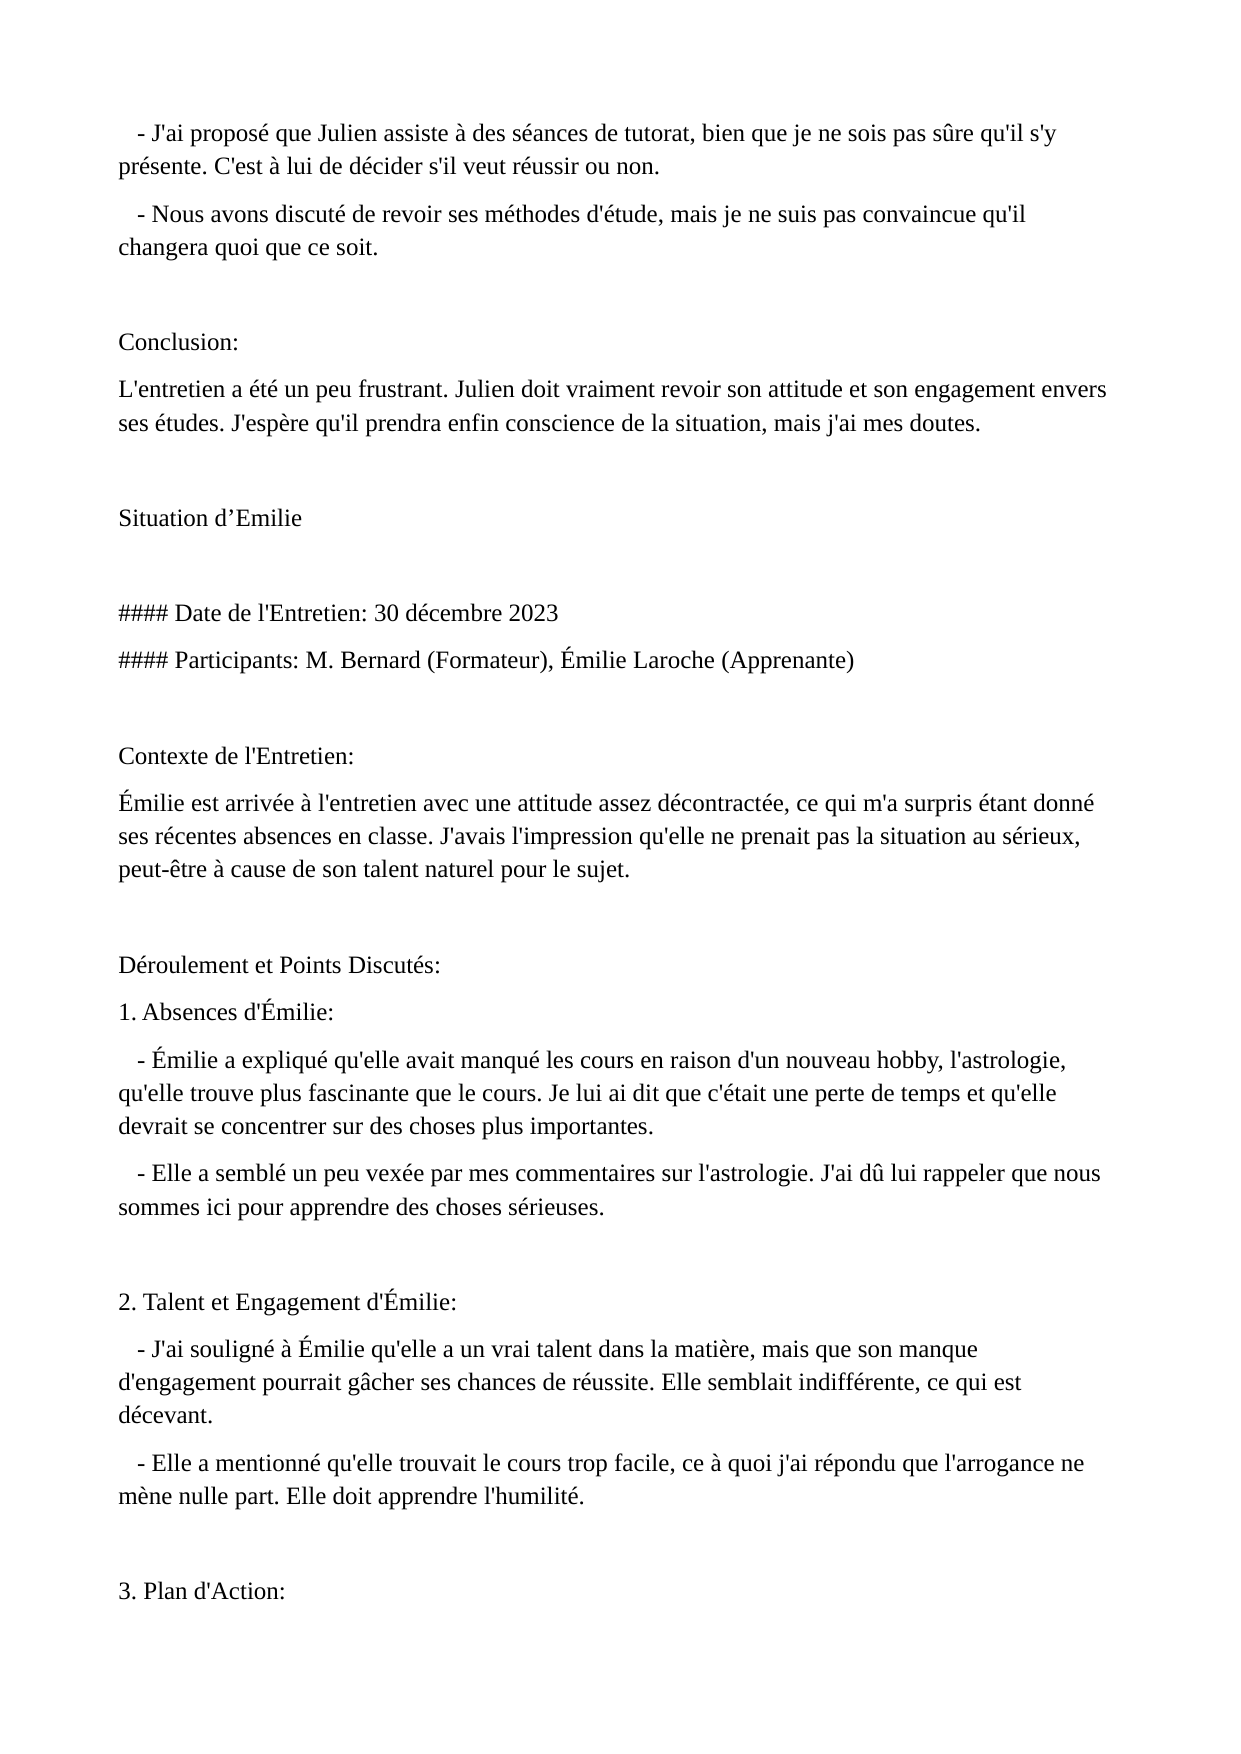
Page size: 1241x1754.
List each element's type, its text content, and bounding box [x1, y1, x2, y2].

text Émilie est arrivée à l'entretien avec une attitude assez décontractée, ce qui m'a surpris étant donné ses récentes absences en classe. J'avais l'impression qu'elle ne prenait pas la situation au sérieux, peut-être à cause de son talent naturel pour le sujet. [118, 788, 1122, 883]
text 2. Talent et Engagement d'Émilie: [118, 1287, 1122, 1316]
text 1. Absences d'Émilie: [118, 997, 1122, 1026]
text Situation d’Emilie [118, 503, 1122, 532]
text Conclusion: [118, 327, 1122, 356]
text - Émilie a expliqué qu'elle avait manqué les cours en raison d'un nouveau hobby, l'astrologie, qu'elle trouve plus fascinante que le cours. Je lui ai dit que c'était une perte de temps et qu'elle devrait se concentrer sur des choses plus importantes. [118, 1045, 1122, 1140]
text - J'ai proposé que Julien assiste à des séances de tutorat, bien que je ne sois pas sûre qu'il s'y présente. C'est à lui de décider s'il veut réussir ou non. [118, 118, 1122, 180]
text - Elle a mentionné qu'elle trouvait le cours trop facile, ce à quoi j'ai répondu que l'arrogance ne mène nulle part. Elle doit apprendre l'humilité. [118, 1448, 1122, 1510]
text - Elle a semblé un peu vexée par mes commentaires sur l'astrologie. J'ai dû lui rappeler que nous sommes ici pour apprendre des choses sérieuses. [118, 1158, 1122, 1220]
text 3. Plan d'Action: [118, 1576, 1122, 1605]
text Déroulement et Points Discutés: [118, 950, 1122, 978]
text #### Participants: M. Bernard (Formateur), Émilie Laroche (Apprenante) [118, 646, 1122, 674]
text - Nous avons discuté de revoir ses méthodes d'étude, mais je ne suis pas convaincue qu'il changera quoi que ce soit. [118, 199, 1122, 261]
text #### Date de l'Entretien: 30 décembre 2023 [118, 598, 1122, 627]
text L'entretien a été un peu frustrant. Julien doit vraiment revoir son attitude et son engagement envers ses études. J'espère qu'il prendra enfin conscience de la situation, mais j'ai mes doutes. [118, 374, 1122, 436]
text Contexte de l'Entretien: [118, 741, 1122, 769]
text - J'ai souligné à Émilie qu'elle a un vrai talent dans la matière, mais que son manque d'engagement pourrait gâcher ses chances de réussite. Elle semblait indifférente, ce qui est décevant. [118, 1334, 1122, 1429]
